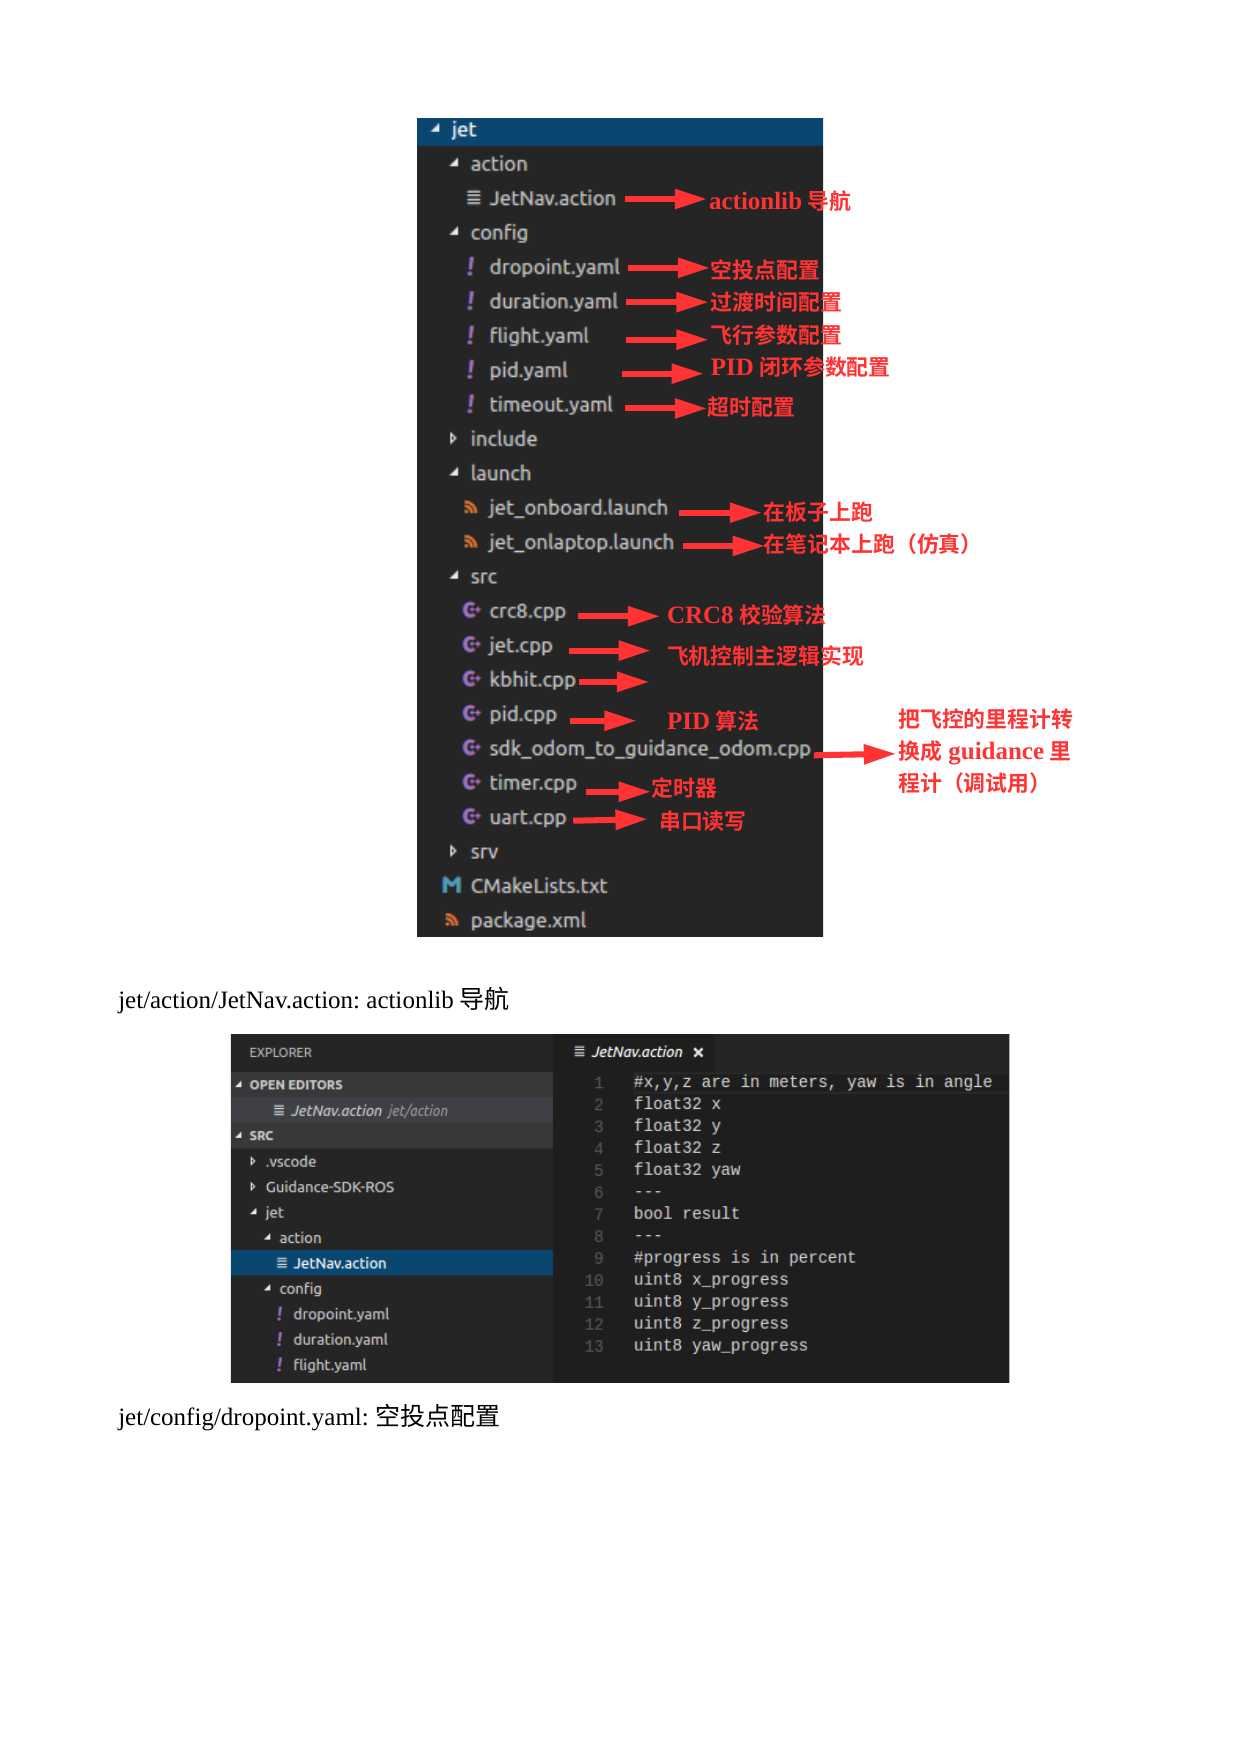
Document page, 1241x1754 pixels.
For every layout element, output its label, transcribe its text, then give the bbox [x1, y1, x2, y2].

text jet/action/JetNav.action: actionlib导航 [118, 980, 1122, 1016]
picture [816, 616, 824, 621]
picture [230, 1034, 1010, 1383]
text jet/config/dropoint.yaml: 空投点配置 [118, 1397, 1122, 1433]
picture [417, 118, 824, 937]
